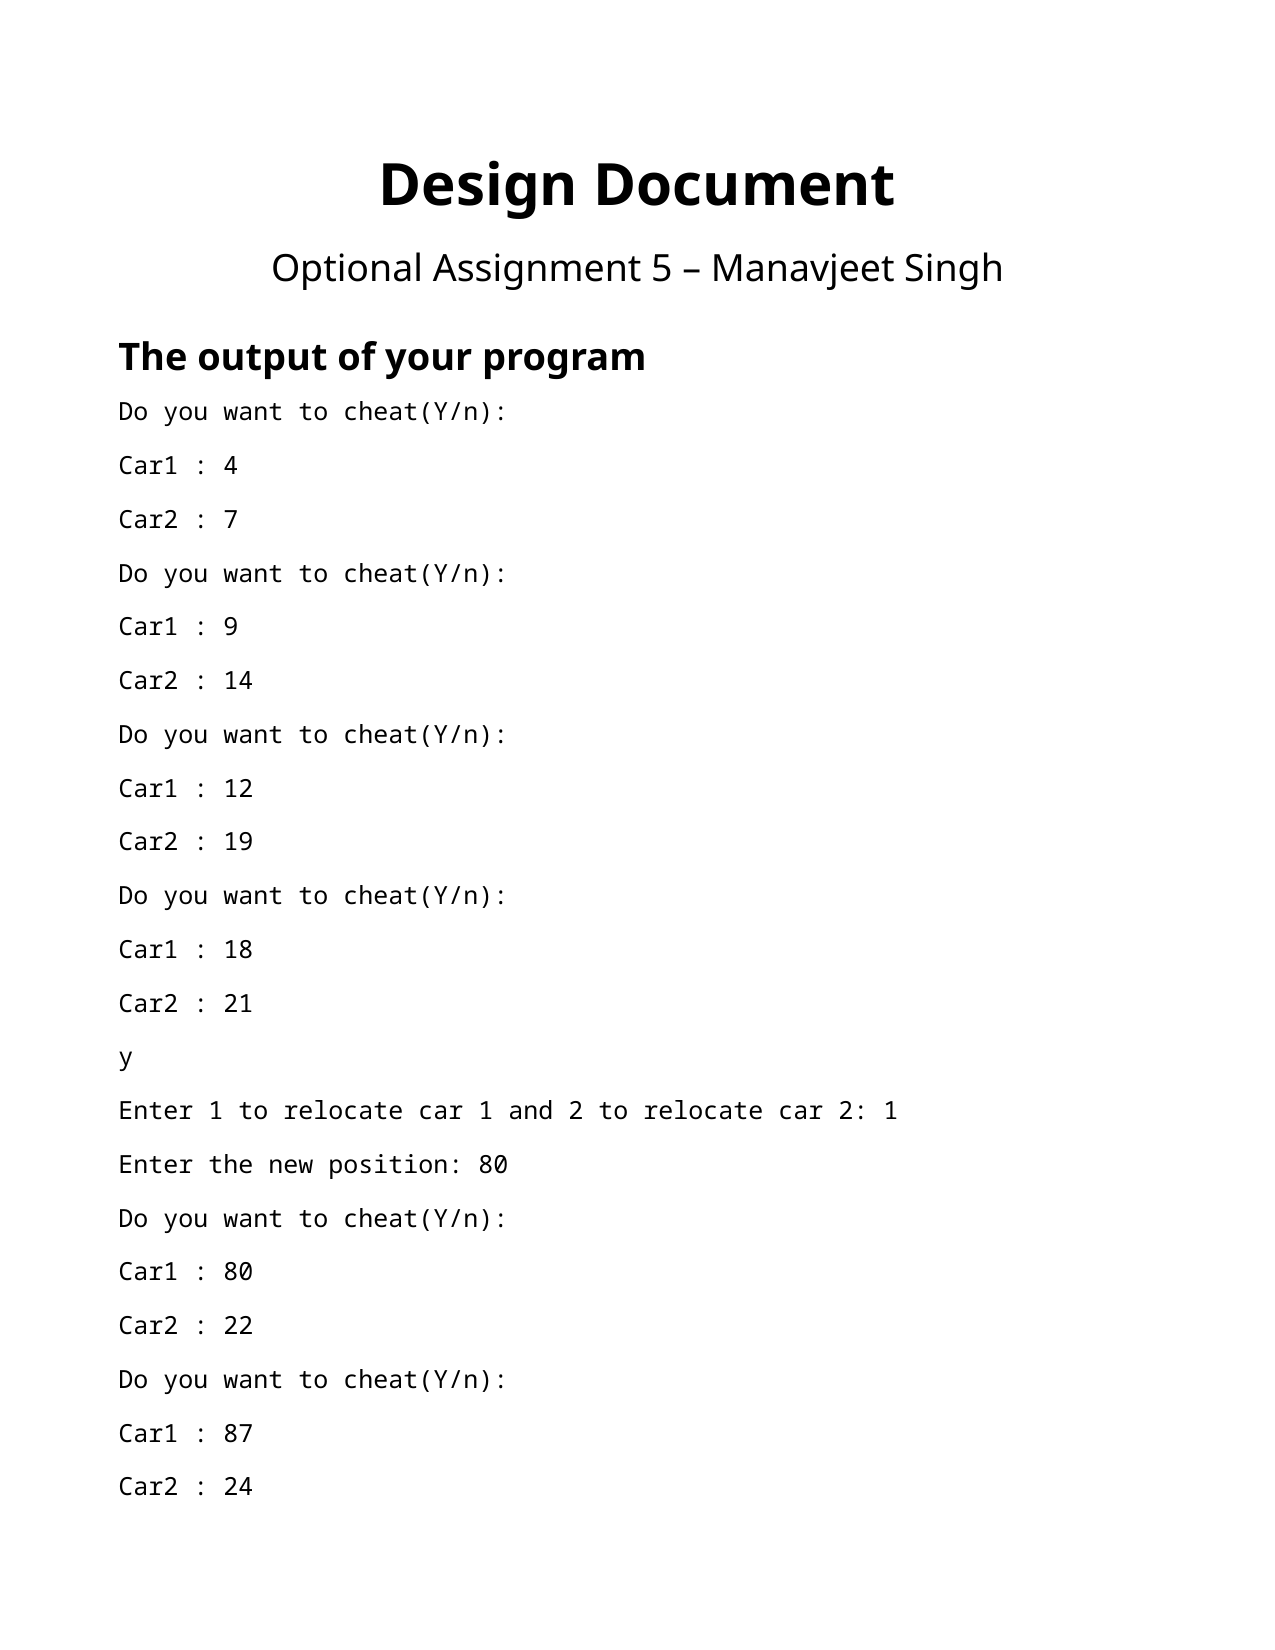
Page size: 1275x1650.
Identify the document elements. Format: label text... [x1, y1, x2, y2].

text Do you want to cheat(Y/n): [118, 1200, 1157, 1234]
text Car1 : 12 [118, 770, 1157, 804]
text Car2 : 24 [118, 1469, 1157, 1503]
text Do you want to cheat(Y/n): [118, 878, 1157, 912]
text Do you want to cheat(Y/n): [118, 1362, 1157, 1396]
text Do you want to cheat(Y/n): [118, 555, 1157, 589]
text Car2 : 19 [118, 824, 1157, 858]
text Enter the new position: 80 [118, 1147, 1157, 1181]
title Design Document [118, 143, 1157, 223]
subtitle Optional Assignment 5 – Manavjeet Singh [118, 241, 1157, 292]
text Car1 : 9 [118, 609, 1157, 643]
text Do you want to cheat(Y/n): [118, 717, 1157, 751]
text Car1 : 4 [118, 448, 1157, 482]
text Do you want to cheat(Y/n): [118, 394, 1157, 428]
text Car1 : 80 [118, 1254, 1157, 1288]
text Car1 : 87 [118, 1415, 1157, 1449]
subtitle The output of your program [118, 330, 1157, 382]
text Car2 : 21 [118, 985, 1157, 1019]
text Car2 : 14 [118, 663, 1157, 697]
text Car2 : 22 [118, 1308, 1157, 1342]
text Enter 1 to relocate car 1 and 2 to relocate car 2: 1 [118, 1093, 1157, 1127]
text Car2 : 7 [118, 502, 1157, 536]
text y [118, 1039, 1157, 1073]
text Car1 : 18 [118, 932, 1157, 966]
